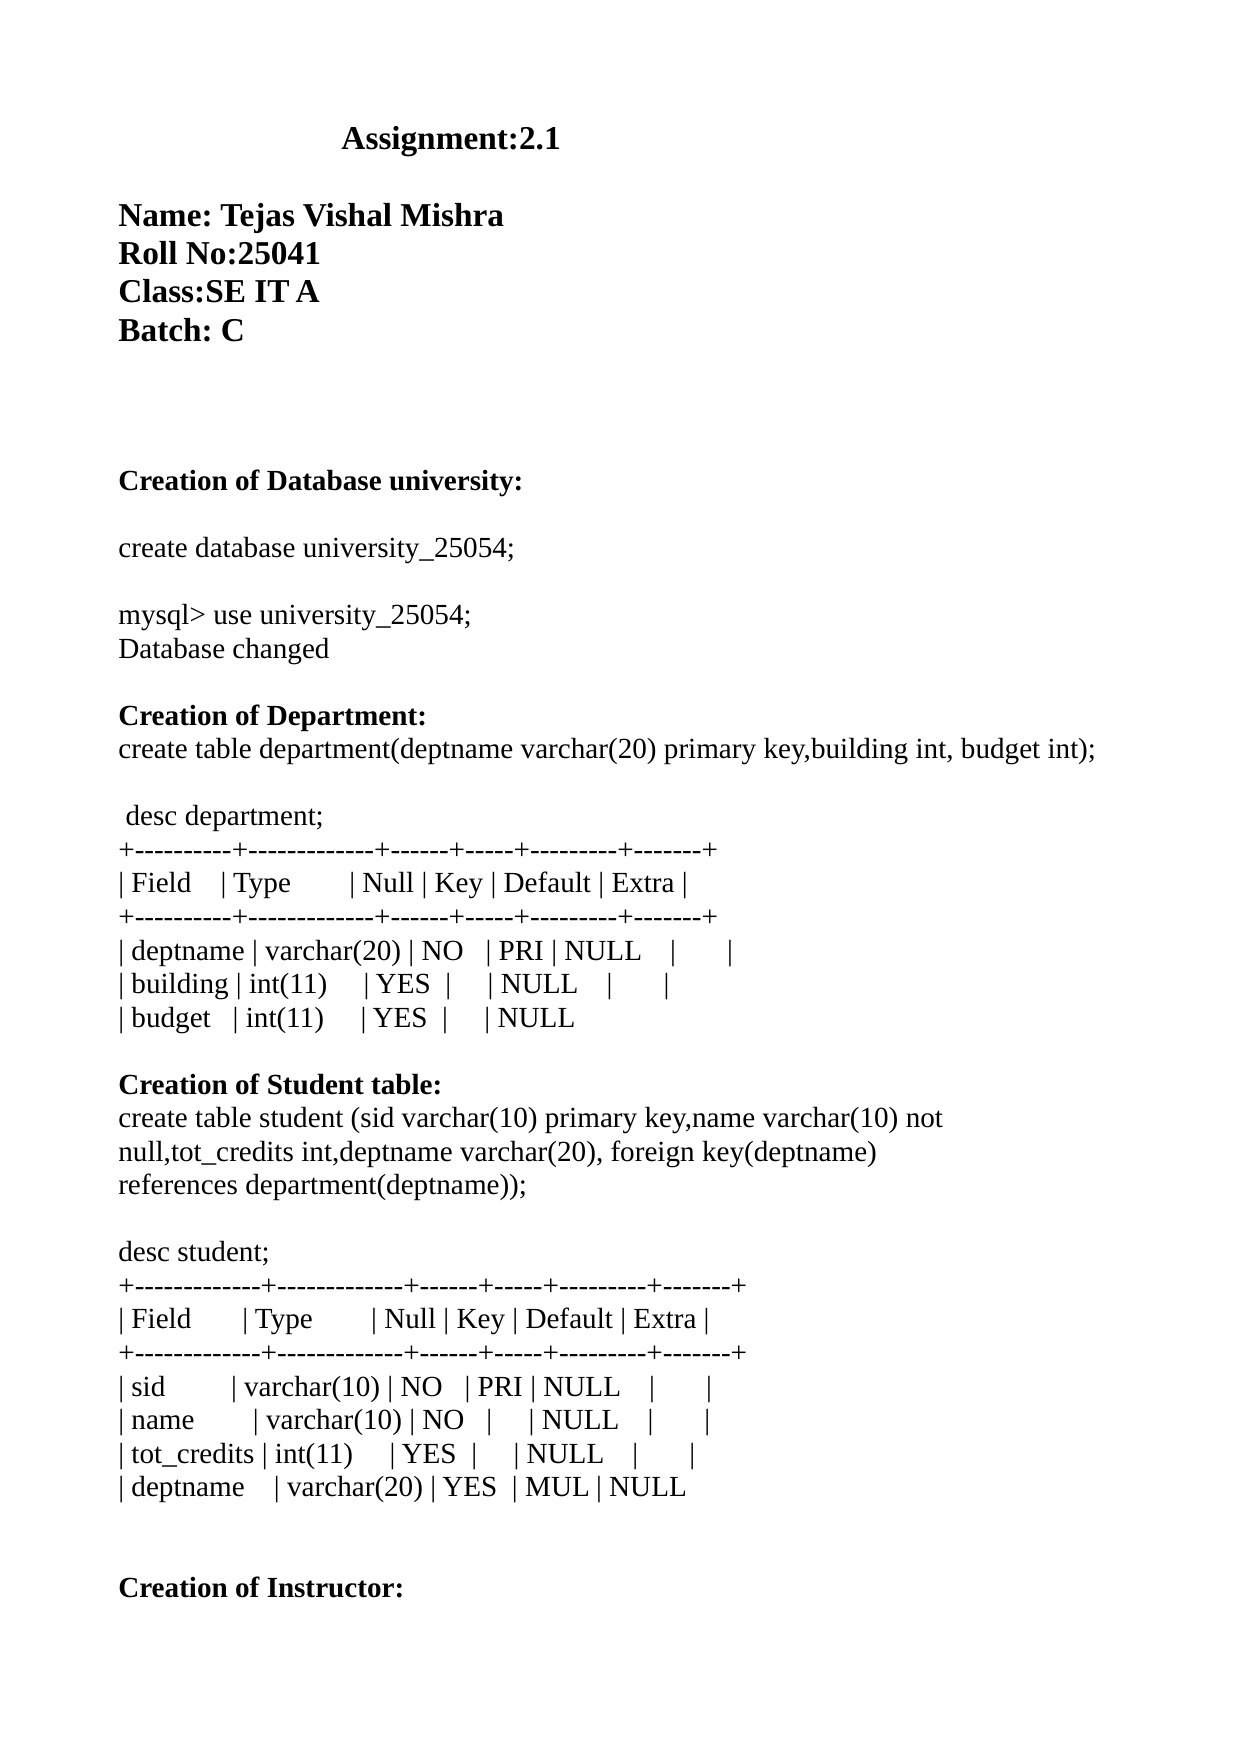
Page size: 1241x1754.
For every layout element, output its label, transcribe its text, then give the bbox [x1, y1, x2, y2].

text desc department; [118, 798, 1122, 832]
text +-------------+-------------+------+-----+---------+-------+ [118, 1268, 1122, 1302]
text Name: Tejas Vishal Mishra [118, 195, 1122, 233]
text Roll No:25041 [118, 233, 1122, 271]
text | budget | int(11) | YES | | NULL [118, 1000, 1122, 1033]
text Creation of Student table: [118, 1067, 1122, 1100]
text desc student; [118, 1234, 1122, 1268]
text create database university_25054; [118, 530, 1122, 564]
text create table department(deptname varchar(20) primary key,building int, budget int); [118, 731, 1122, 765]
text mysql> use university_25054; [118, 597, 1122, 631]
text +----------+-------------+------+-----+---------+-------+ [118, 899, 1122, 933]
text +-------------+-------------+------+-----+---------+-------+ [118, 1335, 1122, 1369]
text references department(deptname)); [118, 1167, 1122, 1201]
text Creation of Instructor: [118, 1570, 1122, 1603]
text create table student (sid varchar(10) primary key,name varchar(10) not null,tot_credits int,deptname varchar(20), foreign key(deptname) [118, 1100, 1122, 1167]
text | building | int(11) | YES | | NULL | | [118, 966, 1122, 1000]
text | Field | Type | Null | Key | Default | Extra | [118, 1302, 1122, 1335]
text | name | varchar(10) | NO | | NULL | | [118, 1402, 1122, 1436]
text | Field | Type | Null | Key | Default | Extra | [118, 866, 1122, 899]
text Assignment:2.1 [118, 118, 1122, 156]
text | tot_credits | int(11) | YES | | NULL | | [118, 1436, 1122, 1469]
text +----------+-------------+------+-----+---------+-------+ [118, 832, 1122, 866]
text Batch: C [118, 310, 1122, 348]
text Database changed [118, 631, 1122, 664]
text Creation of Department: [118, 698, 1122, 731]
text Class:SE IT A [118, 271, 1122, 310]
text | deptname | varchar(20) | NO | PRI | NULL | | [118, 933, 1122, 966]
text Creation of Database university: [118, 463, 1122, 497]
text | sid | varchar(10) | NO | PRI | NULL | | [118, 1369, 1122, 1402]
text | deptname | varchar(20) | YES | MUL | NULL [118, 1469, 1122, 1503]
